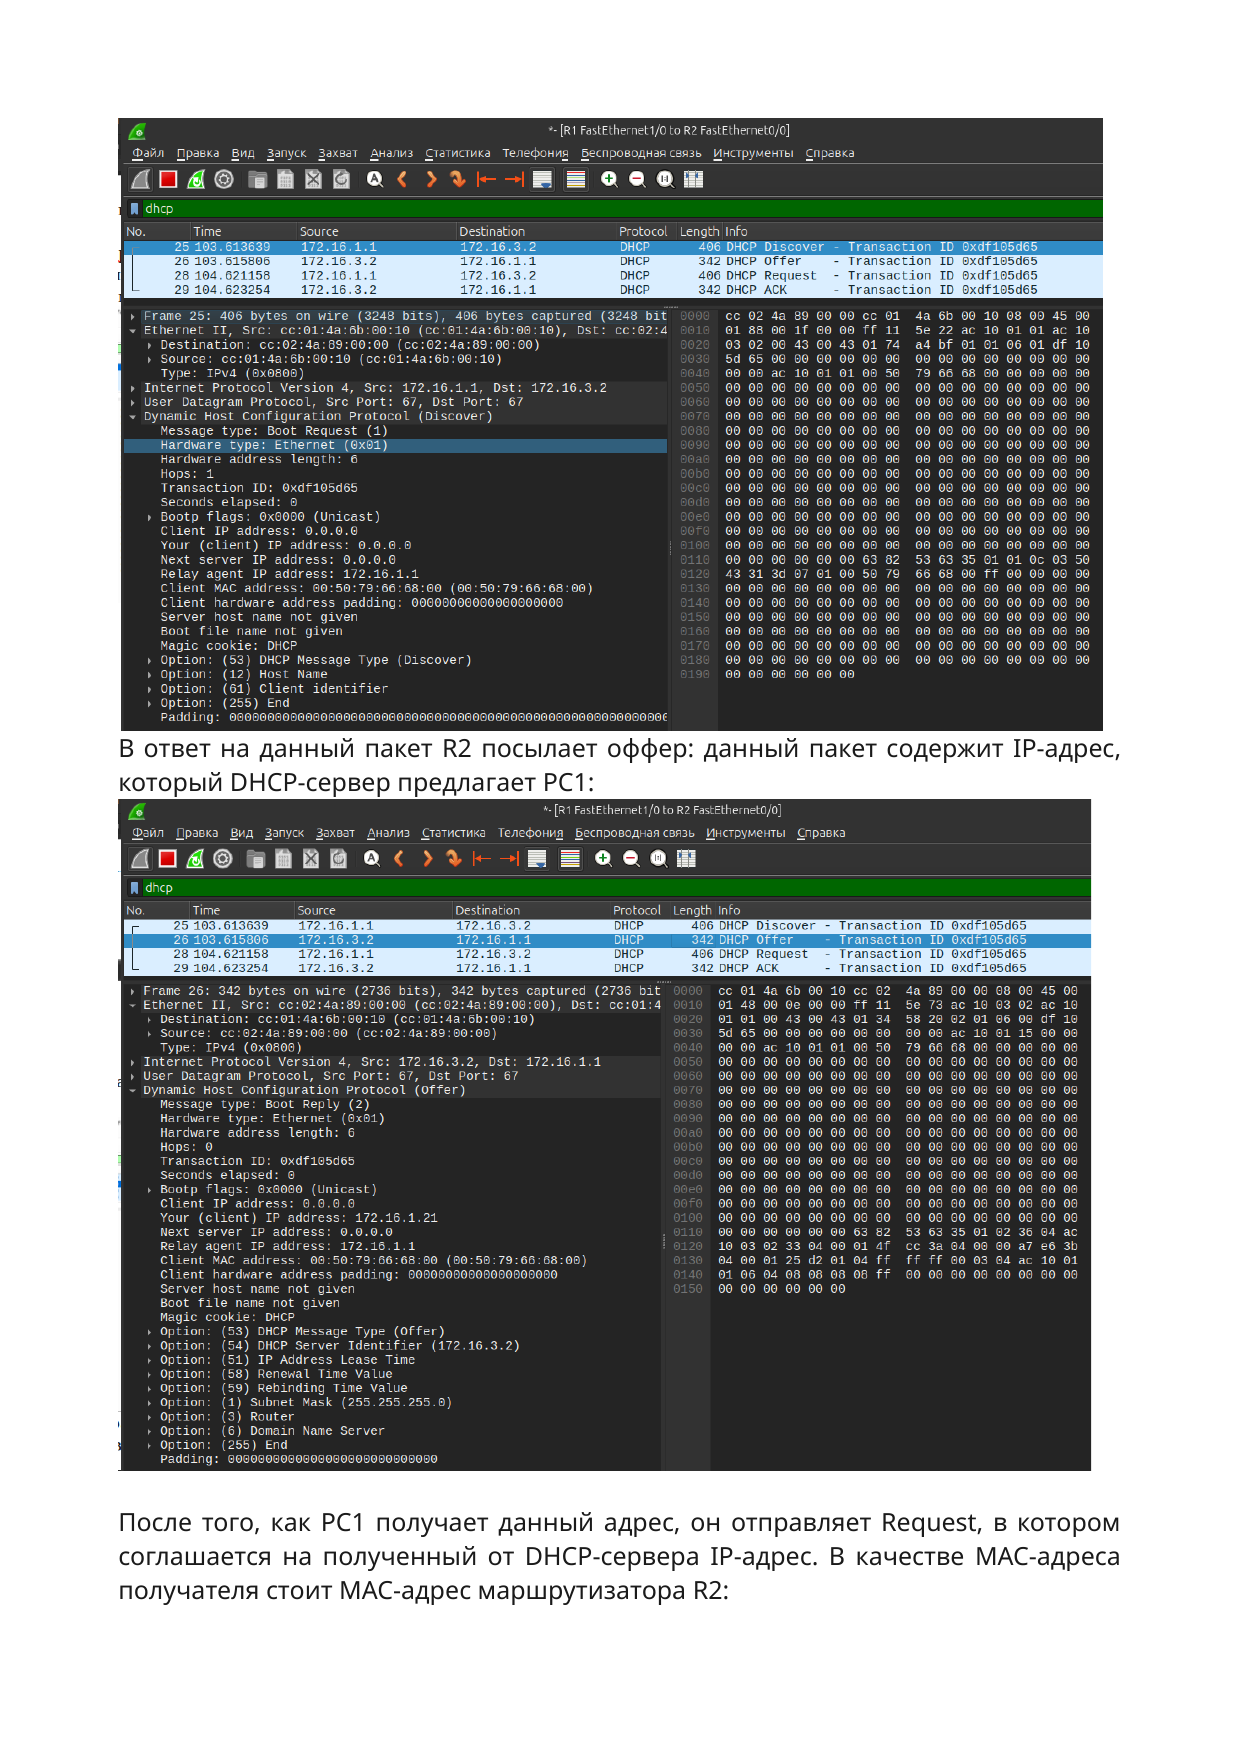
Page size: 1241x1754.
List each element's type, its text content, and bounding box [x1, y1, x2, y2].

picture [118, 118, 1103, 731]
text После того, как PC1 получает данный адрес, он отправляет Request, в котором соглашается на полученный от DHCP-сервера IP-адрес. В качестве MAC-адреса получателя стоит MAC-адрес маршрутизатора R2: [118, 1504, 1122, 1607]
text В ответ на данный пакет R2 посылает оффер: данный пакет содержит IP-адрес, который DHCP-сервер предлагает PC1: [118, 731, 1122, 799]
picture [118, 799, 1092, 1471]
